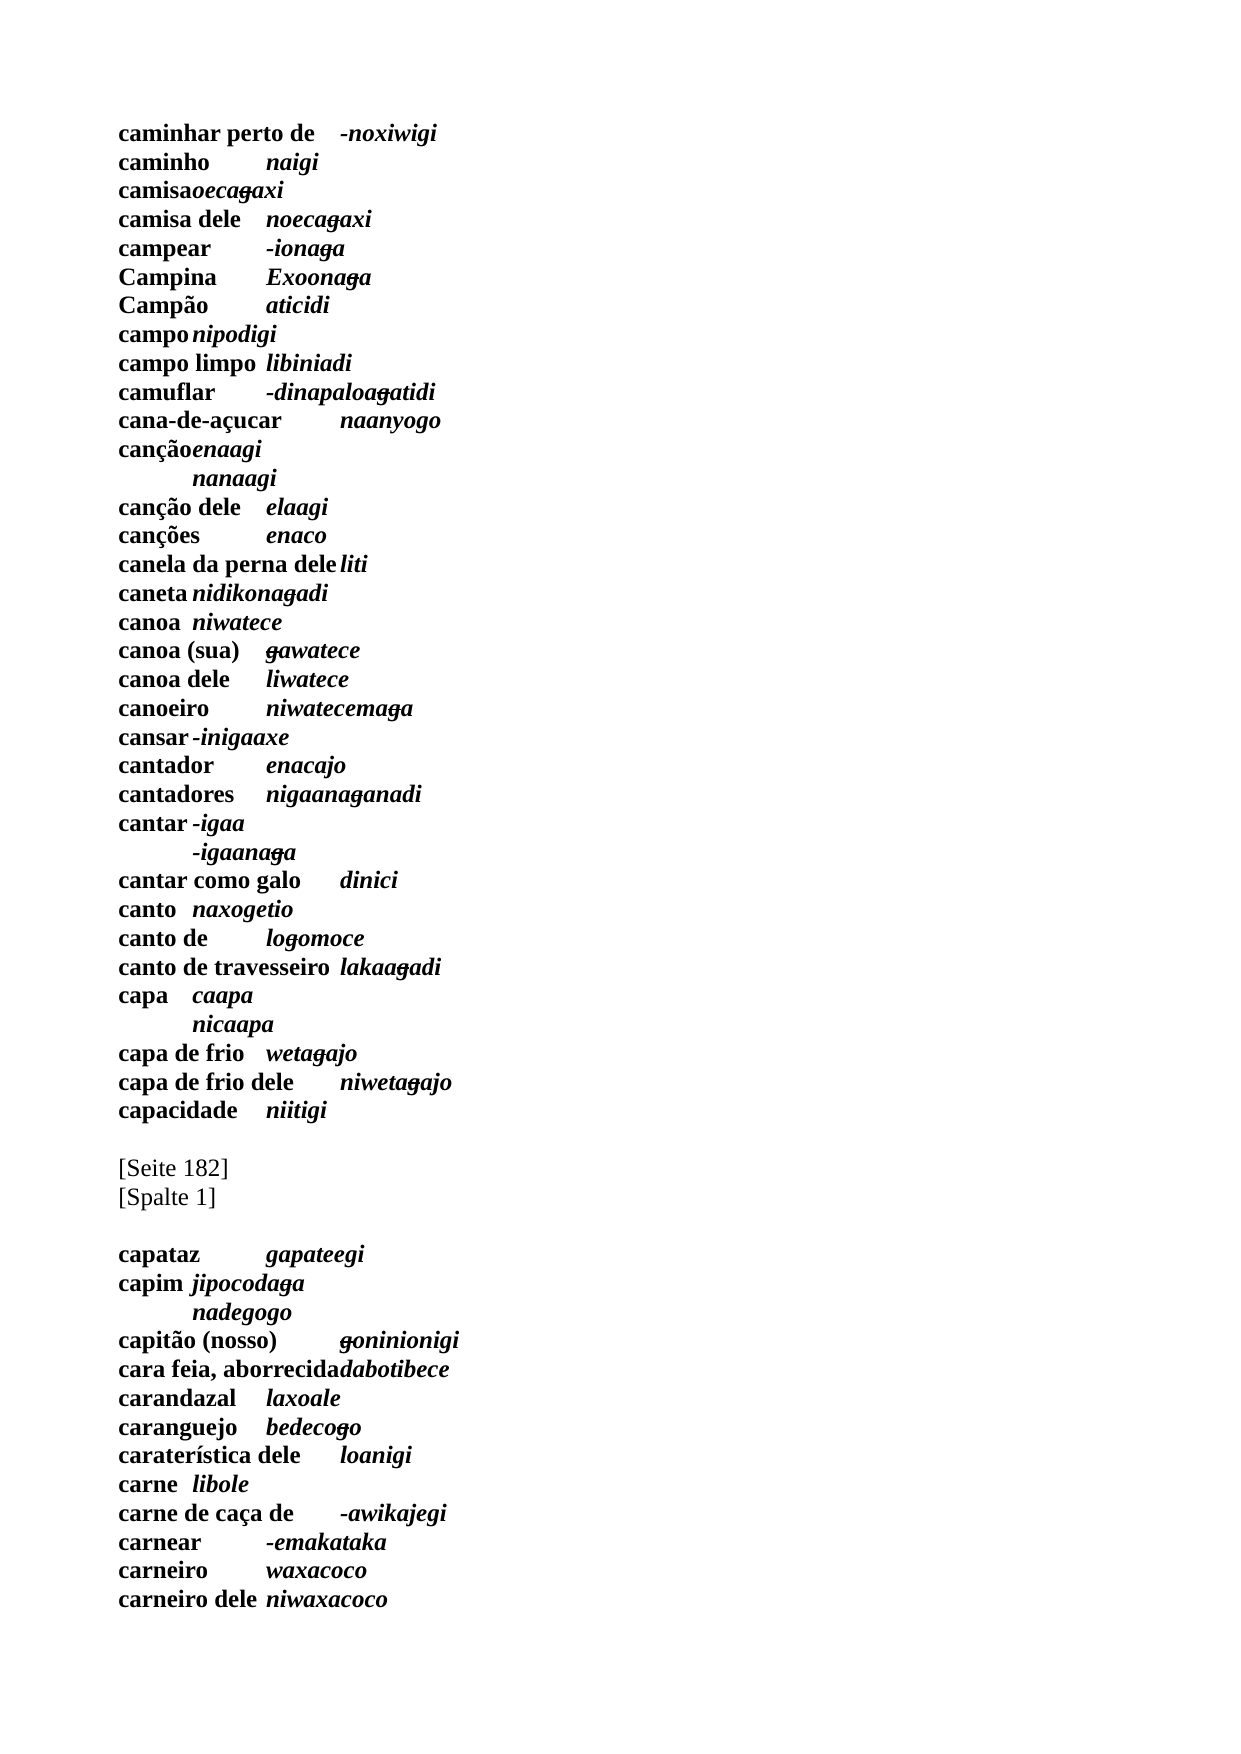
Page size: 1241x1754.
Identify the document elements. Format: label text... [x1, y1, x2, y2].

text campo nipodigi [118, 319, 1125, 348]
text -igaanaga [118, 837, 1125, 866]
text cantar como galo dinici [118, 866, 1125, 894]
text nanaagi [118, 463, 1125, 492]
text cantador enacajo [118, 751, 1125, 779]
text carnear -emakataka [118, 1527, 1125, 1556]
text Campina Exoonaga [118, 262, 1125, 291]
text cantadores nigaanaganadi [118, 779, 1125, 808]
text canção dele elaagi [118, 492, 1125, 521]
text capa caapa [118, 981, 1125, 1009]
text canoa dele liwatece [118, 664, 1125, 693]
text capim jipocodaga [118, 1268, 1125, 1297]
text caminho naigi [118, 147, 1125, 176]
text capitão (nosso) goninionigi [118, 1326, 1125, 1354]
text campo limpo libiniadi [118, 348, 1125, 377]
text carneiro dele niwaxacoco [118, 1584, 1125, 1613]
text caneta nidikonagadi [118, 578, 1125, 607]
text camisa oecagaxi [118, 176, 1125, 204]
text caraterística dele loanigi [118, 1441, 1125, 1469]
text capa de frio dele niwetagajo [118, 1067, 1125, 1096]
text nadegogo [118, 1297, 1125, 1326]
text camuflar -dinapaloagatidi [118, 377, 1125, 406]
text cansar -inigaaxe [118, 722, 1125, 751]
text cantar -igaa [118, 808, 1125, 837]
text cara feia, aborrecida dabotibece [118, 1354, 1125, 1383]
text caranguejo bedecogo [118, 1412, 1125, 1441]
text [Seite 182] [118, 1153, 1125, 1182]
text canto de travesseiro lakaagadi [118, 952, 1125, 981]
text canção enaagi [118, 434, 1125, 463]
text camisa dele noecagaxi [118, 204, 1125, 233]
text capataz gapateegi [118, 1239, 1125, 1268]
text canções enaco [118, 521, 1125, 549]
text carandazal laxoale [118, 1383, 1125, 1412]
text canoa niwatece [118, 607, 1125, 636]
text nicaapa [118, 1009, 1125, 1038]
text capacidade niitigi [118, 1096, 1125, 1124]
text carne libole [118, 1469, 1125, 1498]
text carne de caça de -awikajegi [118, 1498, 1125, 1527]
text capa de frio wetagajo [118, 1038, 1125, 1067]
text caminhar perto de -noxiwigi [118, 118, 1125, 147]
text carneiro waxacoco [118, 1556, 1125, 1584]
text canto de logomoce [118, 923, 1125, 952]
text canela da perna dele liti [118, 549, 1125, 578]
text campear -ionaga [118, 233, 1125, 262]
text canoa (sua) gawatece [118, 636, 1125, 664]
text cana-de-açucar naanyogo [118, 406, 1125, 434]
text [Spalte 1] [118, 1182, 1125, 1211]
text canto naxogetio [118, 894, 1125, 923]
text Campão aticidi [118, 291, 1125, 319]
text canoeiro niwatecemaga [118, 693, 1125, 722]
